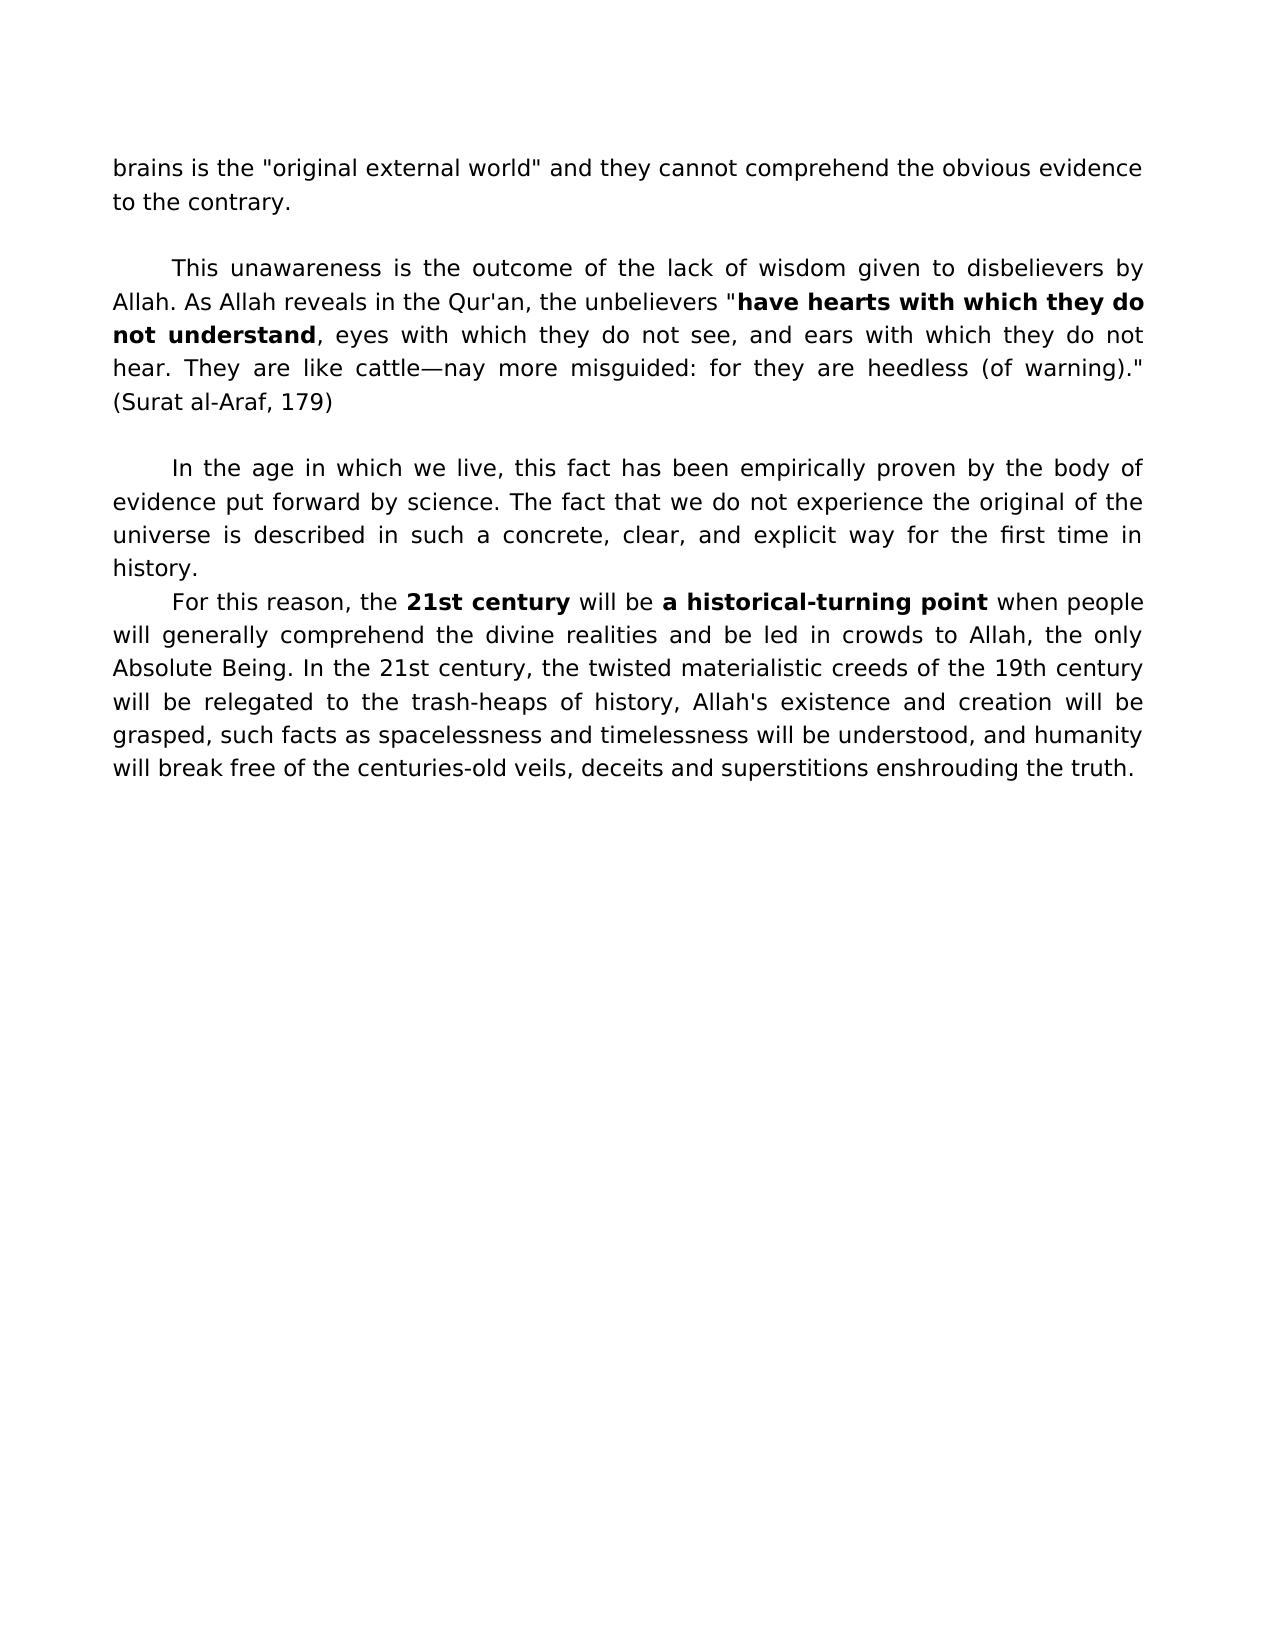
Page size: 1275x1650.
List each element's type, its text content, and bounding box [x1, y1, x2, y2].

text This unawareness is the outcome of the lack of wisdom given to disbelievers by Allah. As Allah reveals in the Qur'an, the unbelievers "have hearts with which they do not understand, eyes with which they do not see, and ears with which they do not hear. They are like cattle—nay more misguided: for they are heedless (of warning)." (Surat al-Araf, 179) [112, 250, 1145, 417]
text In the age in which we live, this fact has been empirically proven by the body of evidence put forward by science. The fact that we do not experience the original of the universe is described in such a concrete, clear, and explicit way for the first time in history. [112, 450, 1145, 583]
text brains is the "original external world" and they cannot comprehend the obvious evidence to the contrary. [112, 150, 1145, 217]
text For this reason, the 21st century will be a historical-turning point when people will generally comprehend the divine realities and be led in crowds to Allah, the only Absolute Being. In the 21st century, the twisted materialistic creeds of the 19th century will be relegated to the trash-heaps of history, Allah's existence and creation will be grasped, such facts as spacelessness and timelessness will be understood, and humanity will break free of the centuries-old veils, deceits and superstitions enshrouding the truth. [112, 583, 1145, 783]
